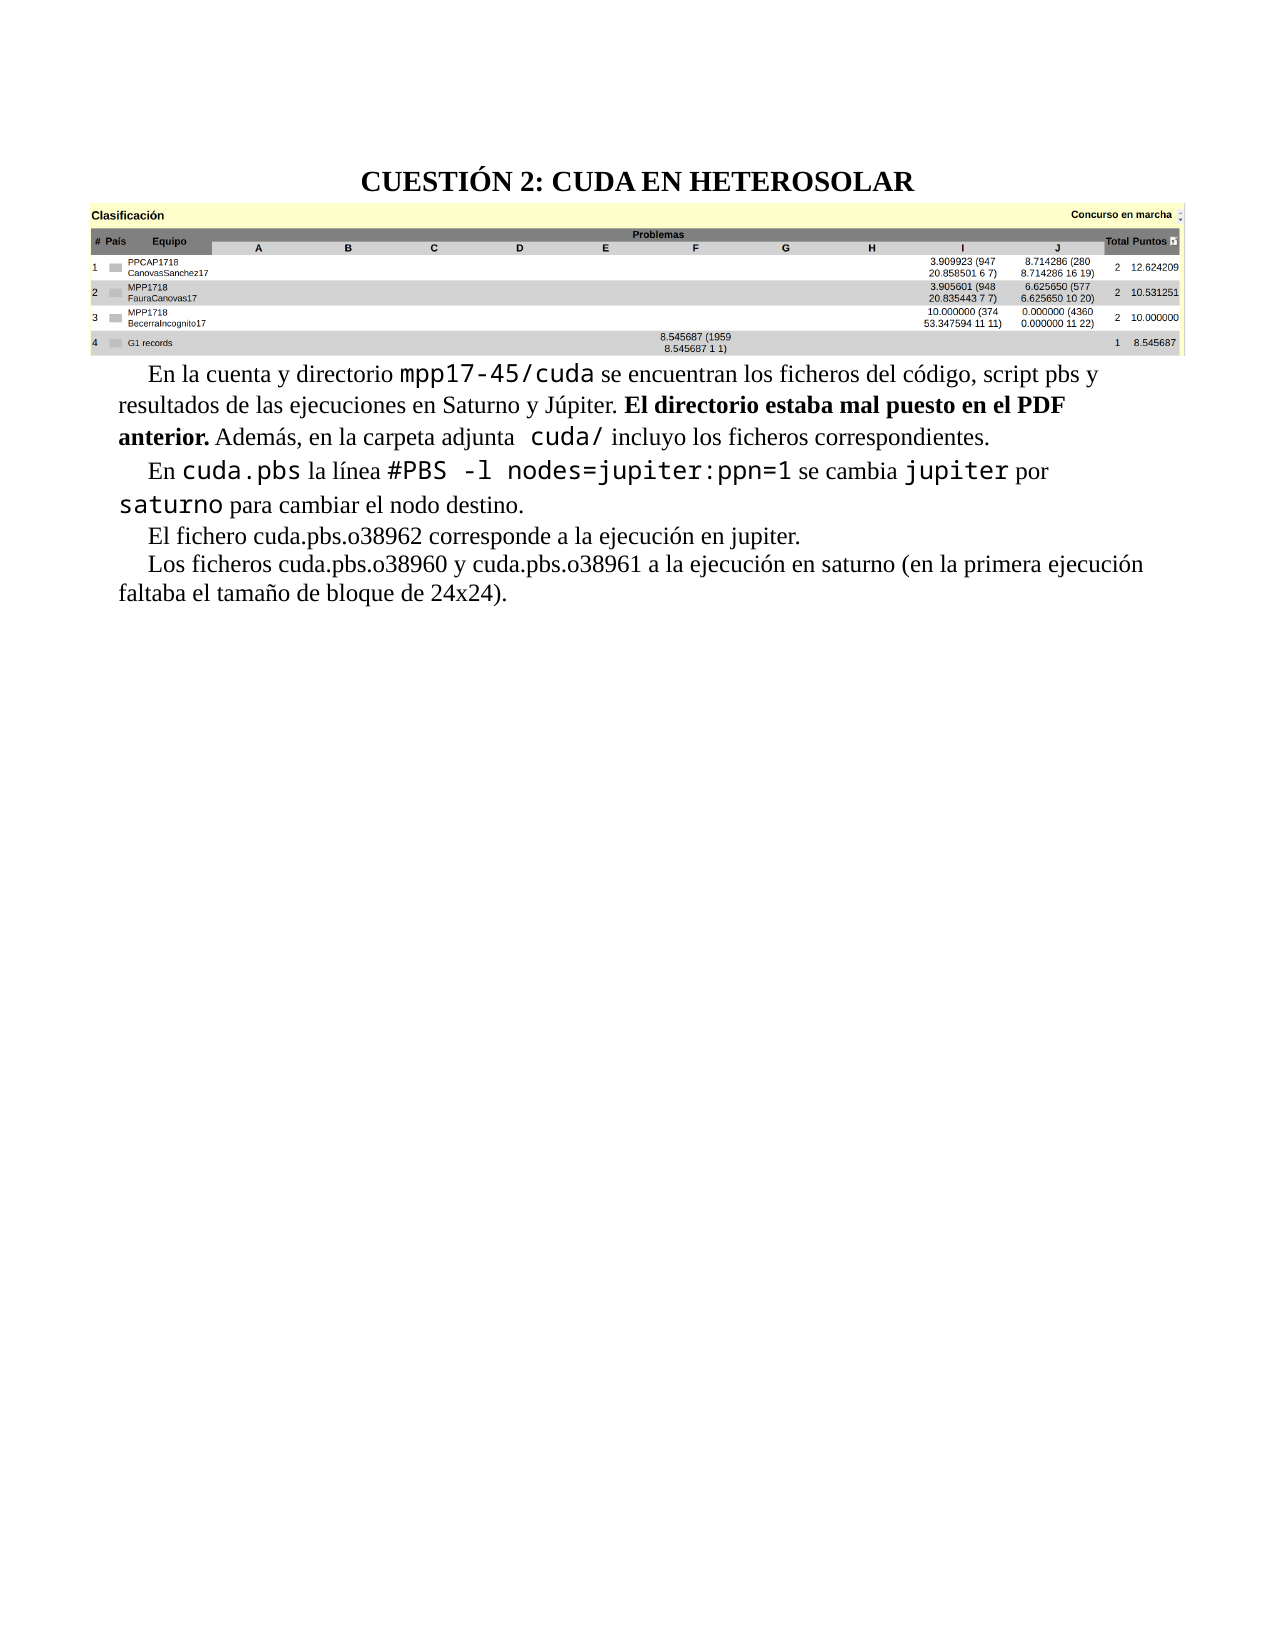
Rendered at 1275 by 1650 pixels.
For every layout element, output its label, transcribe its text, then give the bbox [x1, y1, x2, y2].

text Los ficheros cuda.pbs.o38960 y cuda.pbs.o38961 a la ejecución en saturno (en la primera ejecución faltaba el tamaño de bloque de 24x24). [118, 549, 1157, 607]
text En la cuenta y directorio mpp17-45/cuda se encuentran los ficheros del código, script pbs y resultados de las ejecuciones en Saturno y Júpiter. El directorio estaba mal puesto en el PDF anterior. Además, en la carpeta adjunta cuda/ incluyo los ficheros correspondientes. [118, 356, 1157, 453]
text En cuda.pbs la línea #PBS -l nodes=jupiter:ppn=1 se cambia jupiter por saturno para cambiar el nodo destino. [118, 453, 1157, 521]
text El fichero cuda.pbs.o38962 corresponde a la ejecución en jupiter. [118, 521, 1157, 549]
picture [90, 203, 1186, 356]
subtitle CUESTIÓN 2: CUDA EN HETEROSOLAR [118, 164, 1157, 198]
